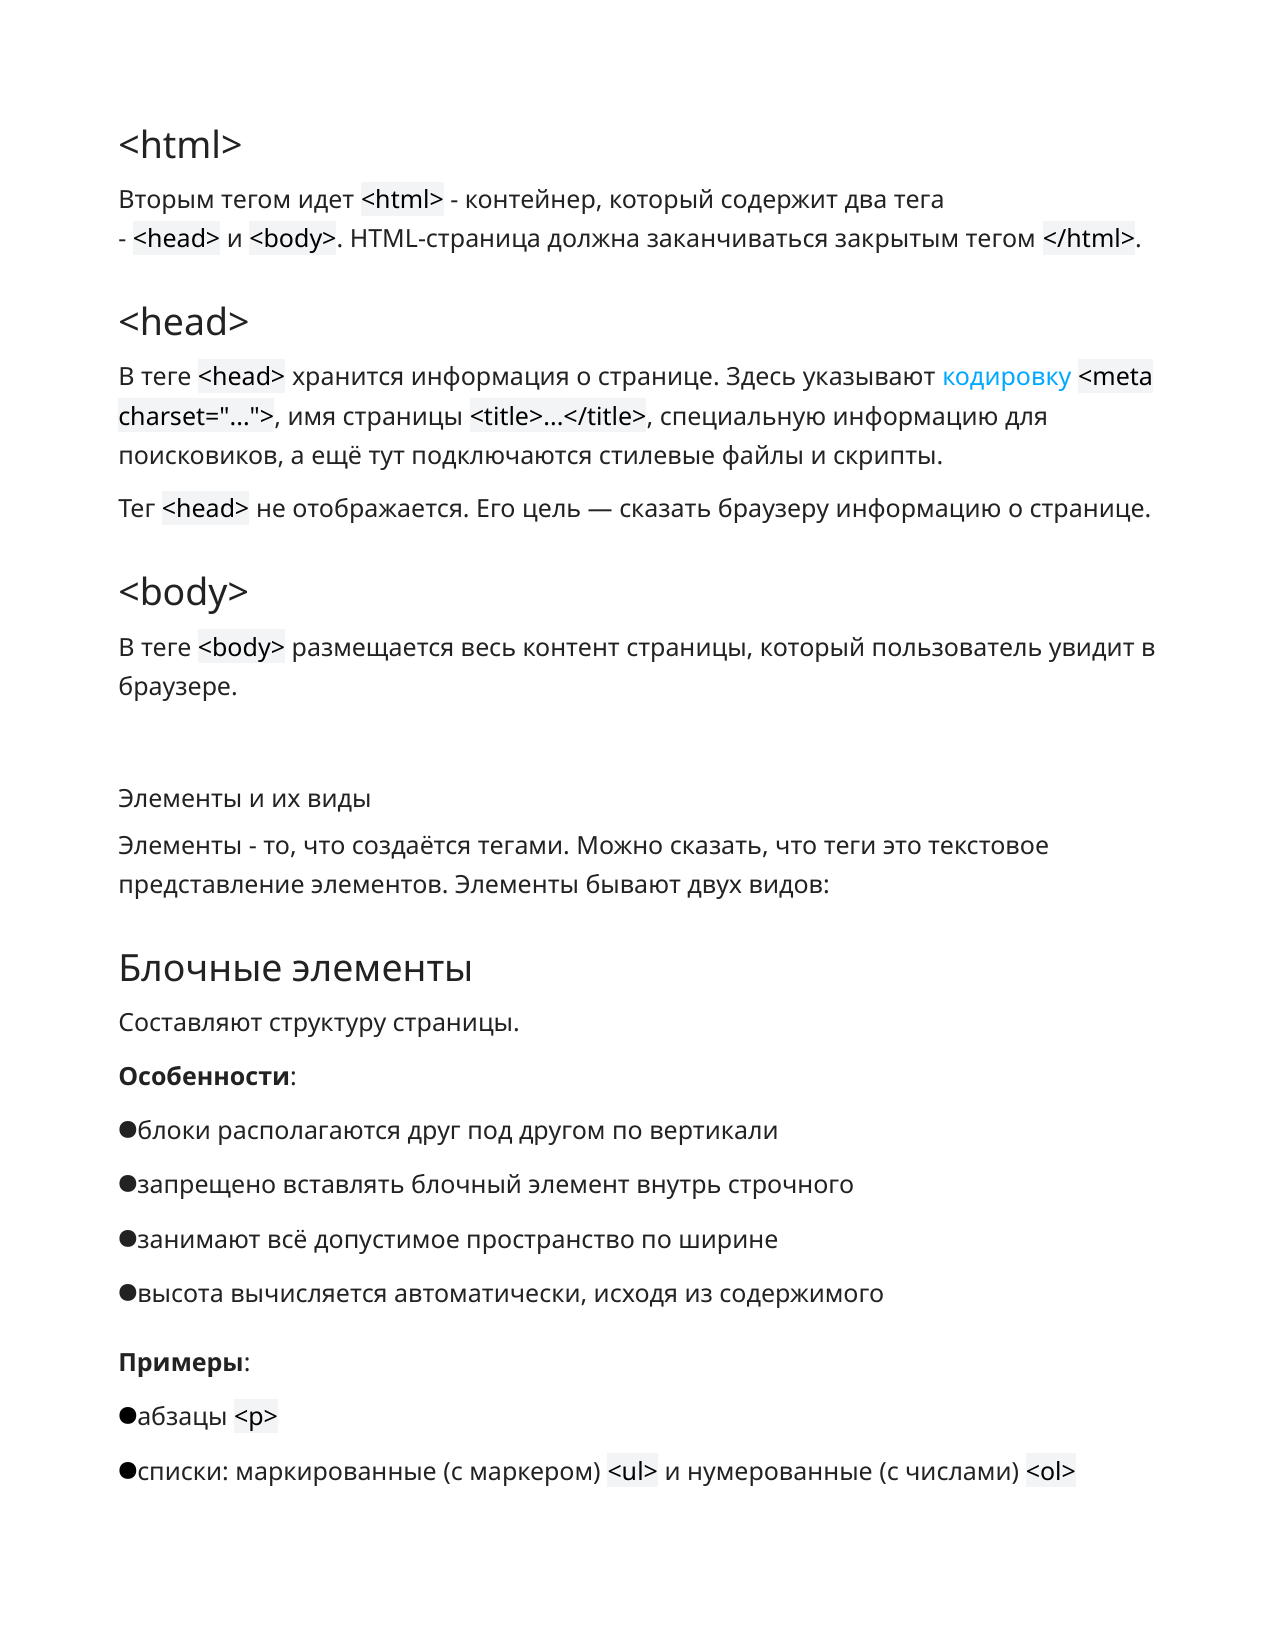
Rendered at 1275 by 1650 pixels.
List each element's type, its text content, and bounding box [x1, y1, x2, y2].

text Вторым тегом идет <html> - контейнер, который содержит два тега - <head> и <body>. HTML-страница должна заканчиваться закрытым тегом </html>. [118, 182, 1157, 255]
subtitle Блочные элементы [118, 941, 1157, 992]
list блоки располагаются друг под другом по вертикали [118, 1112, 1157, 1147]
text Примеры: [118, 1345, 1157, 1379]
text В теге <body> размещается весь контент страницы, который пользователь увидит в браузере. [118, 629, 1157, 702]
list списки: маркированные (с маркером) <ul> и нумерованные (с числами) <ol> [118, 1453, 1157, 1487]
text Элементы - то, что создаётся тегами. Можно сказать, что теги это текстовое представление элементов. Элементы бывают двух видов: [118, 828, 1157, 901]
subtitle <head> [118, 295, 1157, 346]
subtitle Элементы и их виды [118, 781, 1157, 815]
list абзацы <р> [118, 1399, 1157, 1433]
text Особенности: [118, 1059, 1157, 1093]
list высота вычисляется автоматически, исходя из содержимого [118, 1276, 1157, 1310]
text Тег <head> не отображается. Его цель — сказать браузеру информацию о странице. [118, 491, 1157, 525]
list запрещено вставлять блочный элемент внутрь строчного [118, 1167, 1157, 1201]
text Составляют структуру страницы. [118, 1005, 1157, 1039]
text В теге <head> хранится информация о странице. Здесь указывают кодировку <meta charset="...">, имя страницы <title>...</title>, специальную информацию для поисковиков, а ещё тут подключаются стилевые файлы и скрипты. [118, 359, 1157, 471]
subtitle <html> [118, 118, 1157, 169]
list занимают всё допустимое пространство по ширине [118, 1221, 1157, 1256]
subtitle <body> [118, 566, 1157, 617]
